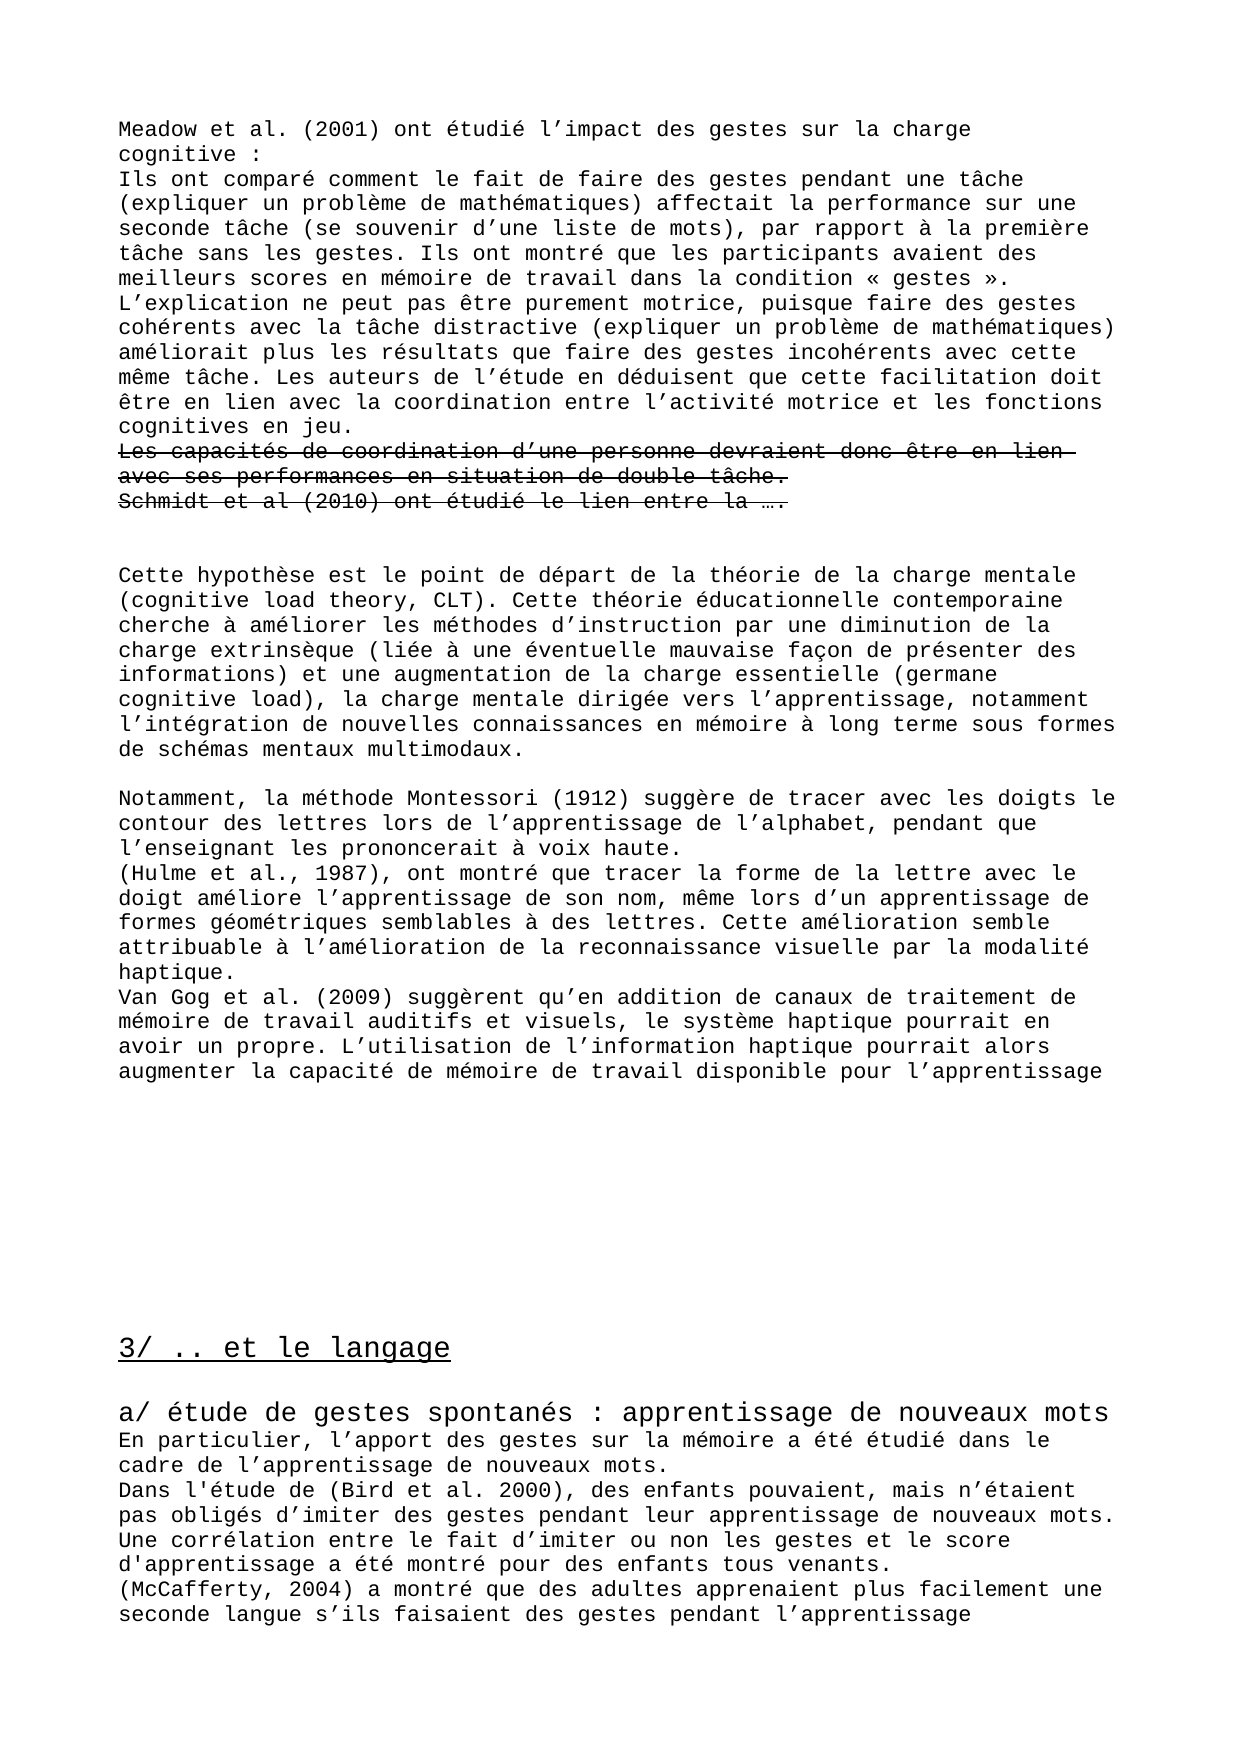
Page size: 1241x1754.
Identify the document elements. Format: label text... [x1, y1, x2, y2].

text (Hulme et al., 1987), ont montré que tracer la forme de la lettre avec le doigt améliore l’apprentissage de son nom, même lors d’un apprentissage de formes géométriques semblables à des lettres. Cette amélioration semble attribuable à l’amélioration de la reconnaissance visuelle par la modalité haptique. [118, 862, 1122, 986]
text Dans l'étude de (Bird et al. 2000), des enfants pouvaient, mais n’étaient pas obligés d’imiter des gestes pendant leur apprentissage de nouveaux mots. Une corrélation entre le fait d’imiter ou non les gestes et le score d'apprentissage a été montré pour des enfants tous venants. [118, 1479, 1122, 1578]
text (McCafferty, 2004) a montré que des adultes apprenaient plus facilement une seconde langue s’ils faisaient des gestes pendant l’apprentissage [118, 1578, 1122, 1628]
text Schmidt et al (2010) ont étudié le lien entre la …. [118, 490, 1122, 515]
text a/ étude de gestes spontanés : apprentissage de nouveaux mots [118, 1399, 1122, 1430]
text Cette hypothèse est le point de départ de la théorie de la charge mentale (cognitive load theory, CLT). Cette théorie éducationnelle contemporaine cherche à améliorer les méthodes d’instruction par une diminution de la charge extrinsèque (liée à une éventuelle mauvaise façon de présenter des informations) et une augmentation de la charge essentielle (germane cognitive load), la charge mentale dirigée vers l’apprentissage, notamment l’intégration de nouvelles connaissances en mémoire à long terme sous formes de schémas mentaux multimodaux. [118, 564, 1122, 763]
text Les capacités de coordination d’une personne devraient donc être en lien avec ses performances en situation de double tâche. [118, 440, 1122, 490]
text L’explication ne peut pas être purement motrice, puisque faire des gestes cohérents avec la tâche distractive (expliquer un problème de mathématiques) améliorait plus les résultats que faire des gestes incohérents avec cette même tâche. Les auteurs de l’étude en déduisent que cette facilitation doit être en lien avec la coordination entre l’activité motrice et les fonctions cognitives en jeu. [118, 292, 1122, 440]
text En particulier, l’apport des gestes sur la mémoire a été étudié dans le cadre de l’apprentissage de nouveaux mots. [118, 1430, 1122, 1479]
text Meadow et al. (2001) ont étudié l’impact des gestes sur la charge cognitive : [118, 118, 1122, 168]
text 3/ .. et le langage [118, 1333, 1122, 1366]
text Van Gog et al. (2009) suggèrent qu’en addition de canaux de traitement de mémoire de travail auditifs et visuels, le système haptique pourrait en avoir un propre. L’utilisation de l’information haptique pourrait alors augmenter la capacité de mémoire de travail disponible pour l’apprentissage [118, 986, 1122, 1085]
text Notamment, la méthode Montessori (1912) suggère de tracer avec les doigts le contour des lettres lors de l’apprentissage de l’alphabet, pendant que l’enseignant les prononcerait à voix haute. [118, 787, 1122, 862]
text Ils ont comparé comment le fait de faire des gestes pendant une tâche (expliquer un problème de mathématiques) affectait la performance sur une seconde tâche (se souvenir d’une liste de mots), par rapport à la première tâche sans les gestes. Ils ont montré que les participants avaient des meilleurs scores en mémoire de travail dans la condition « gestes ». [118, 168, 1122, 292]
